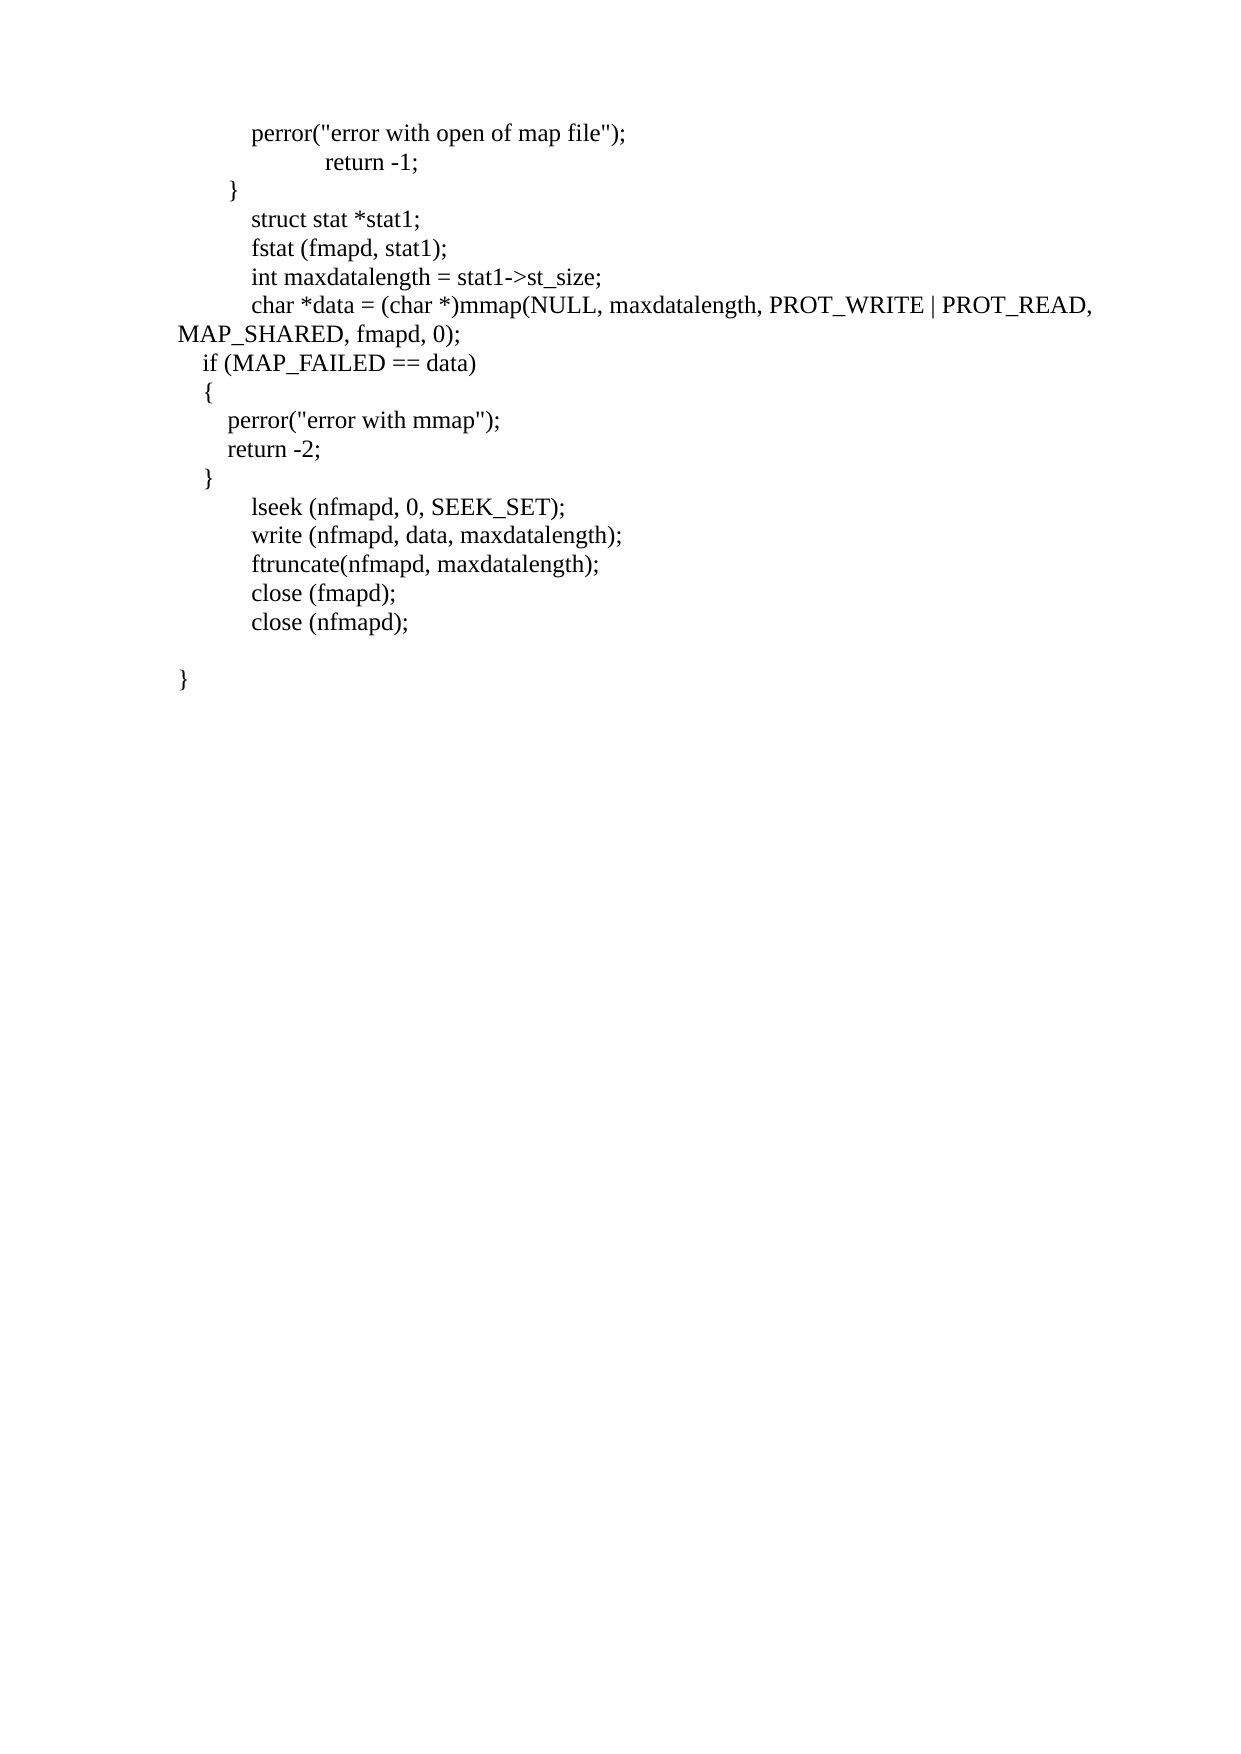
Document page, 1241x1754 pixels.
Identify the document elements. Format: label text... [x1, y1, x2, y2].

text perror("error with open of map file"); return -1; } struct stat *stat1; fstat (fmapd, stat1); int maxdatalength = stat1->st_size; char *data = (char *)mmap(NULL, maxdatalength, PROT_WRITE | PROT_READ, MAP_SHARED, fmapd, 0); if (MAP_FAILED == data) { perror("error with mmap"); return -2; } lseek (nfmapd, 0, SEEK_SET); write (nfmapd, data, maxdatalength); ftruncate(nfmapd, maxdatalength); close (fmapd); close (nfmapd); } [177, 118, 1152, 722]
